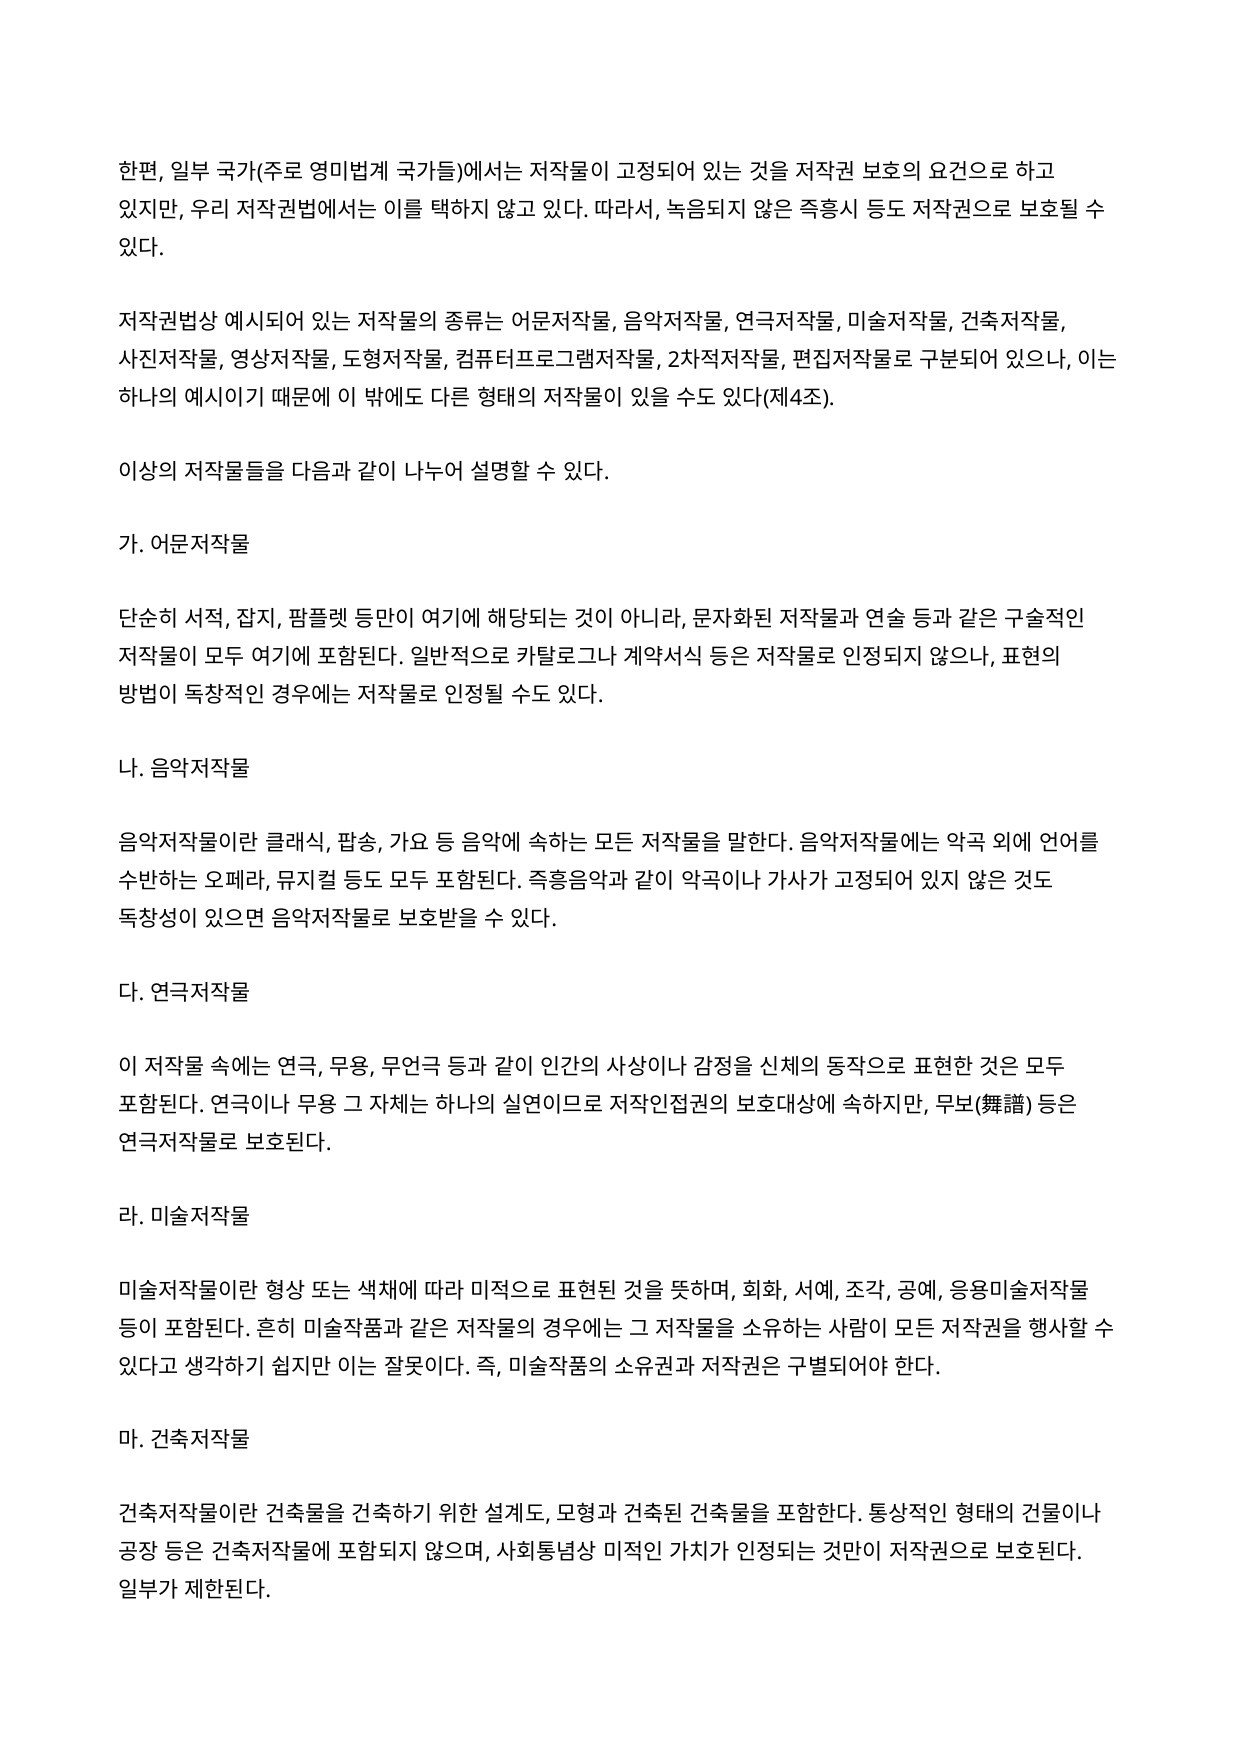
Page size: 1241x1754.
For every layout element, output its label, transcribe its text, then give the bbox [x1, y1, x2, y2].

text 이 저작물 속에는 연극, 무용, 무언극 등과 같이 인간의 사상이나 감정을 신체의 동작으로 표현한 것은 모두 포함된다. 연극이나 무용 그 자체는 하나의 실연이므로 저작인접권의 보호대상에 속하지만, 무보(舞譜) 등은 연극저작물로 보호된다. [118, 1049, 1122, 1157]
text 건축저작물이란 건축물을 건축하기 위한 설계도, 모형과 건축된 건축물을 포함한다. 통상적인 형태의 건물이나 공장 등은 건축저작물에 포함되지 않으며, 사회통념상 미적인 가치가 인정되는 것만이 저작권으로 보호된다. [118, 1496, 1122, 1566]
text 일부가 제한된다. [118, 1572, 1122, 1604]
text 미술저작물이란 형상 또는 색채에 따라 미적으로 표현된 것을 뜻하며, 회화, 서예, 조각, 공예, 응용미술저작물 등이 포함된다. 흔히 미술작품과 같은 저작물의 경우에는 그 저작물을 소유하는 사람이 모든 저작권을 행사할 수 있다고 생각하기 쉽지만 이는 잘못이다. 즉, 미술작품의 소유권과 저작권은 구별되어야 한다. [118, 1273, 1122, 1380]
text 한편, 일부 국가(주로 영미법계 국가들)에서는 저작물이 고정되어 있는 것을 저작권 보호의 요건으로 하고 있지만, 우리 저작권법에서는 이를 택하지 않고 있다. 따라서, 녹음되지 않은 즉흥시 등도 저작권으로 보호될 수 있다. [118, 154, 1122, 262]
text 다. 연극저작물 [118, 975, 1122, 1007]
text 이상의 저작물들을 다음과 같이 나누어 설명할 수 있다. [118, 454, 1122, 485]
text 단순히 서적, 잡지, 팜플렛 등만이 여기에 해당되는 것이 아니라, 문자화된 저작물과 연술 등과 같은 구술적인 저작물이 모두 여기에 포함된다. 일반적으로 카탈로그나 계약서식 등은 저작물로 인정되지 않으나, 표현의 방법이 독창적인 경우에는 저작물로 인정될 수도 있다. [118, 601, 1122, 709]
text 라. 미술저작물 [118, 1199, 1122, 1231]
text 나. 음악저작물 [118, 751, 1122, 783]
text 저작권법상 예시되어 있는 저작물의 종류는 어문저작물, 음악저작물, 연극저작물, 미술저작물, 건축저작물, 사진저작물, 영상저작물, 도형저작물, 컴퓨터프로그램저작물, 2차적저작물, 편집저작물로 구분되어 있으나, 이는 하나의 예시이기 때문에 이 밖에도 다른 형태의 저작물이 있을 수도 있다(제4조). [118, 304, 1122, 412]
text 가. 어문저작물 [118, 527, 1122, 559]
text 마. 건축저작물 [118, 1422, 1122, 1454]
text 음악저작물이란 클래식, 팝송, 가요 등 음악에 속하는 모든 저작물을 말한다. 음악저작물에는 악곡 외에 언어를 수반하는 오페라, 뮤지컬 등도 모두 포함된다. 즉흥음악과 같이 악곡이나 가사가 고정되어 있지 않은 것도 독창성이 있으면 음악저작물로 보호받을 수 있다. [118, 825, 1122, 933]
